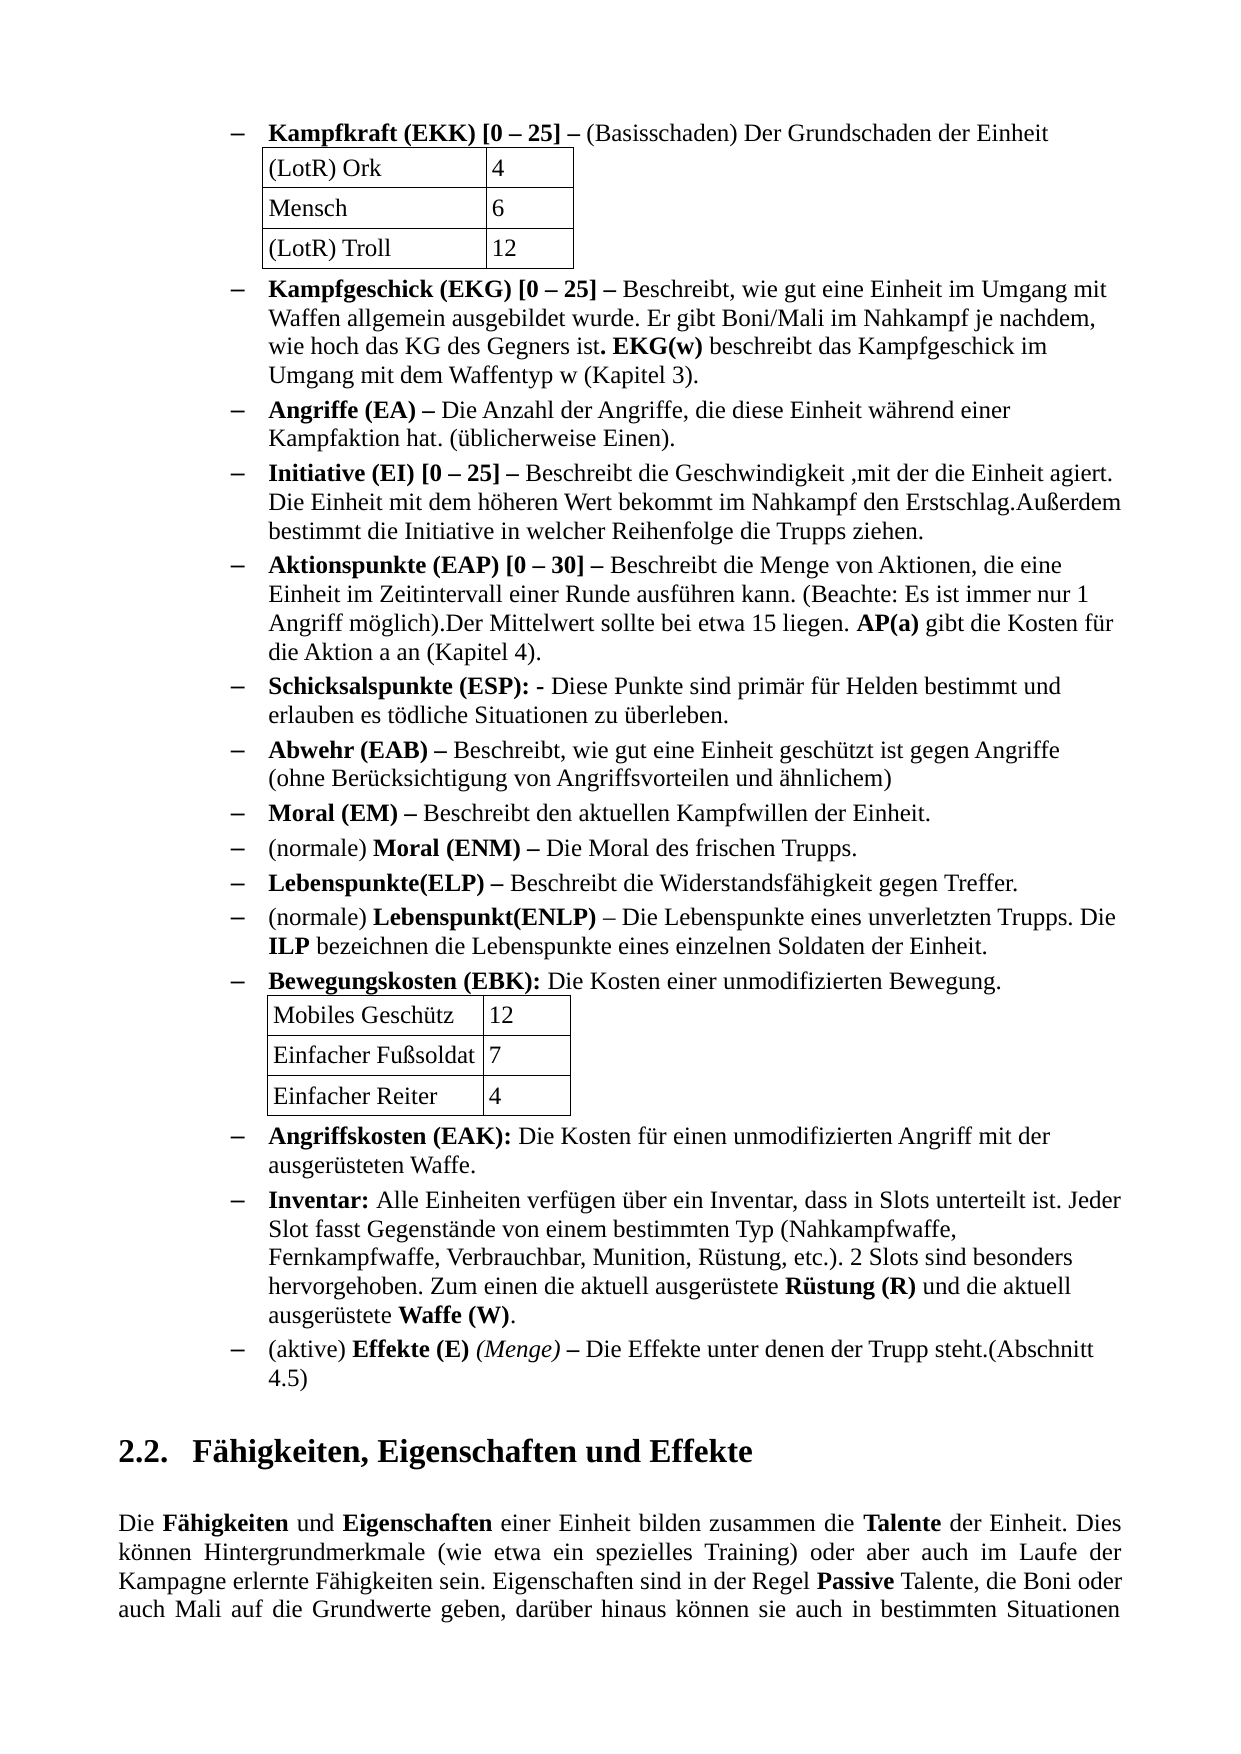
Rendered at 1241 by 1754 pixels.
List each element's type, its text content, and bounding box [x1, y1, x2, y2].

table_cell (LotR) Troll [263, 229, 486, 268]
table_header Mobiles Geschütz [268, 996, 483, 1035]
list (normale) Moral (ENM) – Die Moral des frischen Trupps. [231, 833, 1122, 862]
table_cell 6 [487, 188, 573, 227]
list Abwehr (EAB) – Beschreibt, wie gut eine Einheit geschützt ist gegen Angriffe (ohne Berücksichtigung von Angriffsvorteilen und ähnlichem) [231, 735, 1122, 792]
table_cell Einfacher Reiter [268, 1076, 483, 1115]
list Moral (EM) – Beschreibt den aktuellen Kampfwillen der Einheit. [231, 798, 1122, 827]
table_cell 4 [484, 1076, 570, 1115]
list Kampfkraft (EKK) [0 – 25] – (Basisschaden) Der Grundschaden der Einheit [231, 118, 1122, 147]
table_cell Einfacher Fußsoldat [268, 1036, 483, 1075]
list Aktionspunkte (EAP) [0 – 30] – Beschreibt die Menge von Aktionen, die eine Einheit im Zeitintervall einer Runde ausführen kann. (Beachte: Es ist immer nur 1 Angriff möglich).Der Mittelwert sollte bei etwa 15 liegen. AP(a) gibt die Kosten für die Aktion a an (Kapitel 4). [231, 550, 1122, 665]
list Initiative (EI) [0 – 25] – Beschreibt die Geschwindigkeit ,mit der die Einheit agiert. Die Einheit mit dem höheren Wert bekommt im Nahkampf den Erstschlag.Außerdem bestimmt die Initiative in welcher Reihenfolge die Trupps ziehen. [231, 458, 1122, 544]
list Inventar: Alle Einheiten verfügen über ein Inventar, dass in Slots unterteilt ist. Jeder Slot fasst Gegenstände von einem bestimmten Typ (Nahkampfwaffe, Fernkampfwaffe, Verbrauchbar, Munition, Rüstung, etc.). 2 Slots sind besonders hervorgehoben. Zum einen die aktuell ausgerüstete Rüstung (R) und die aktuell ausgerüstete Waffe (W). [231, 1185, 1122, 1329]
text Die Fähigkeiten und Eigenschaften einer Einheit bilden zusammen die Talente der Einheit. Dies können Hintergrundmerkmale (wie etwa ein spezielles Training) oder aber auch im Laufe der Kampagne erlernte Fähigkeiten sein. Eigenschaften sind in der Regel Passive Talente, die Boni oder auch Mali auf die Grundwerte geben, darüber hinaus können sie auch in bestimmten Situationen [118, 1508, 1122, 1623]
list Angriffe (EA) – Die Anzahl der Angriffe, die diese Einheit während einer Kampfaktion hat. (üblicherweise Einen). [231, 395, 1122, 452]
table_header 4 [487, 148, 573, 187]
list Schicksalspunkte (ESP): - Diese Punkte sind primär für Helden bestimmt und erlauben es tödliche Situationen zu überleben. [231, 671, 1122, 729]
table_header 12 [484, 996, 570, 1035]
table_cell Mensch [263, 188, 486, 227]
list (aktive) Effekte (E) (Menge) – Die Effekte unter denen der Trupp steht.(Abschnitt 4.5) [231, 1334, 1122, 1392]
table_cell 7 [484, 1036, 570, 1075]
list Bewegungskosten (EBK): Die Kosten einer unmodifizierten Bewegung. [231, 966, 1122, 994]
list Kampfgeschick (EKG) [0 – 25] – Beschreibt, wie gut eine Einheit im Umgang mit Waffen allgemein ausgebildet wurde. Er gibt Boni/Mali im Nahkampf je nachdem, wie hoch das KG des Gegners ist. EKG(w) beschreibt das Kampfgeschick im Umgang mit dem Waffentyp w (Kapitel 3). [231, 274, 1122, 389]
list Angriffskosten (EAK): Die Kosten für einen unmodifizierten Angriff mit der ausgerüsteten Waffe. [231, 1121, 1122, 1179]
text 2.2. Fähigkeiten, Eigenschaften und Effekte [118, 1432, 1122, 1470]
list (normale) Lebenspunkt(ENLP) – Die Lebenspunkte eines unverletzten Trupps. Die ILP bezeichnen die Lebenspunkte eines einzelnen Soldaten der Einheit. [231, 902, 1122, 960]
table_cell 12 [487, 229, 573, 268]
table_header (LotR) Ork [263, 148, 486, 187]
list Lebenspunkte(ELP) – Beschreibt die Widerstandsfähigkeit gegen Treffer. [231, 868, 1122, 896]
